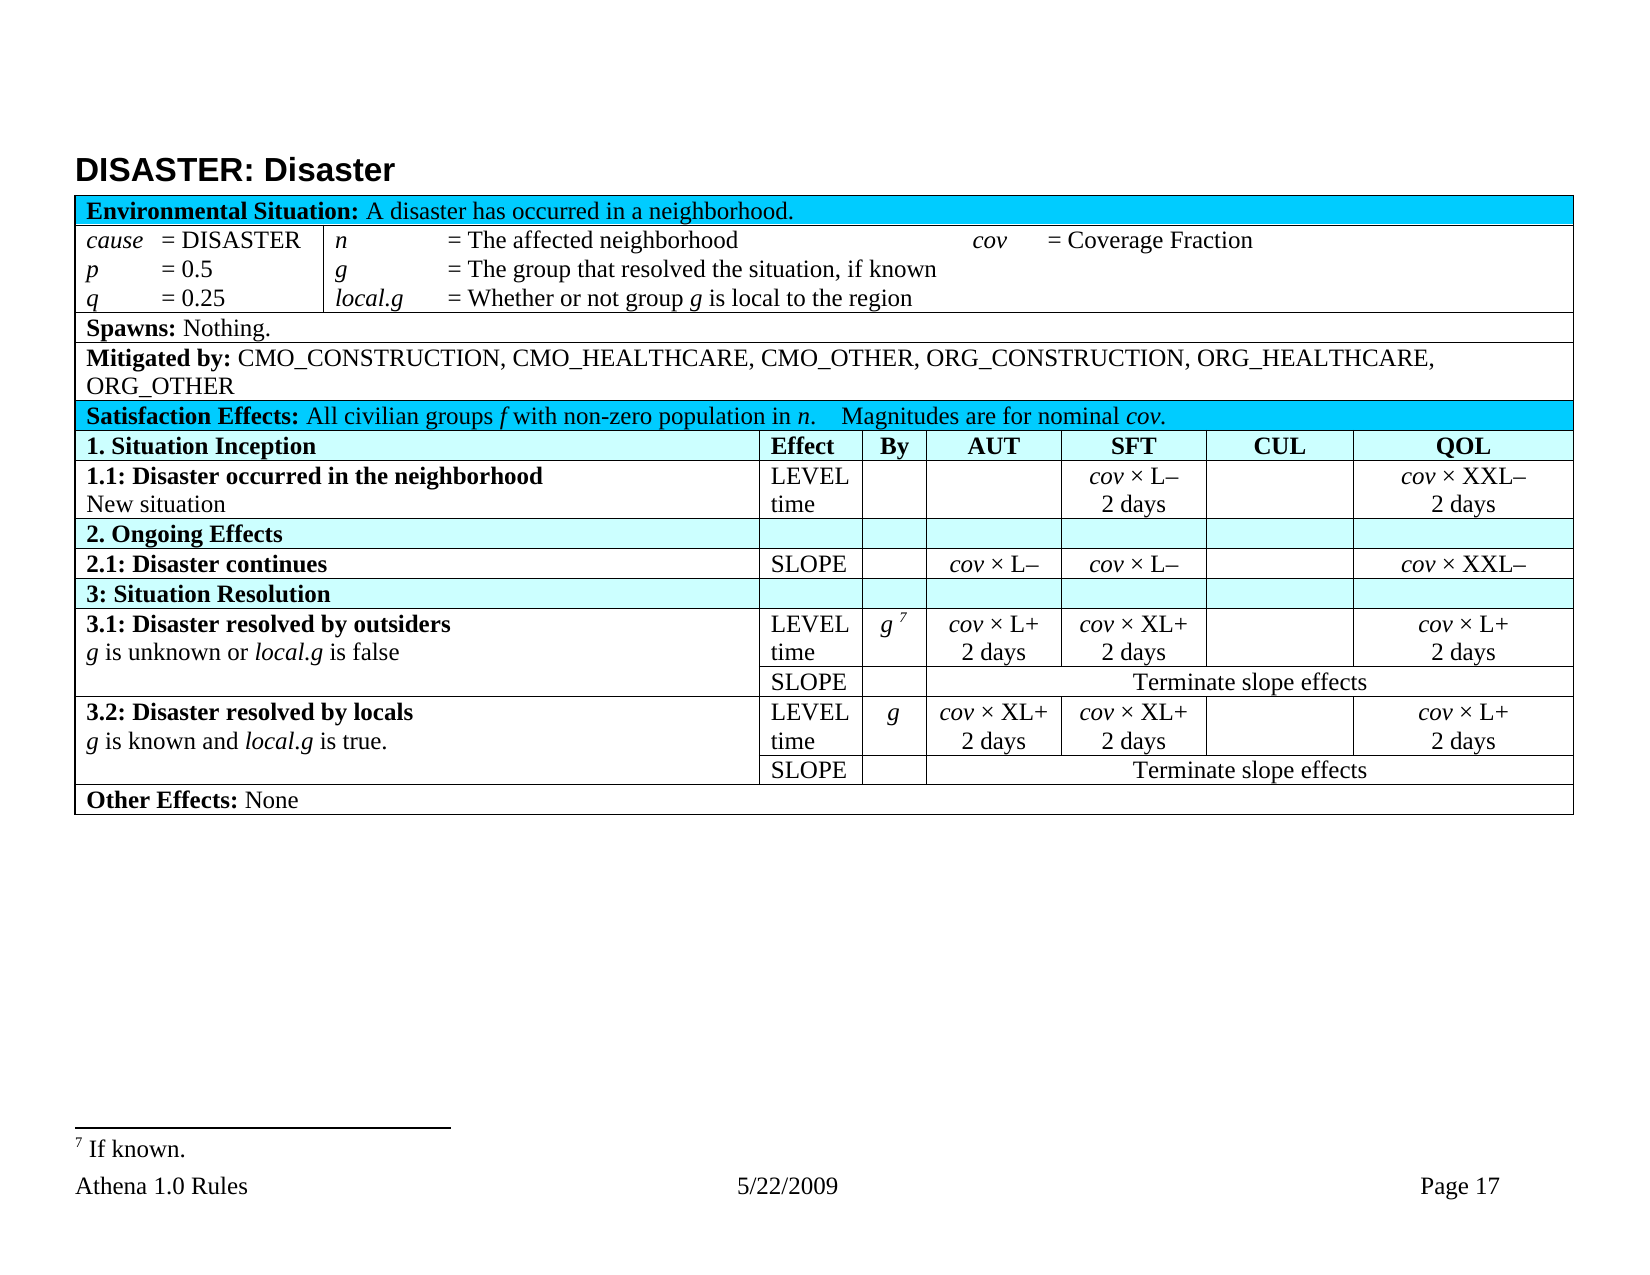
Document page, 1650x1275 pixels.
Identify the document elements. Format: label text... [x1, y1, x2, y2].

table_cell [863, 667, 926, 696]
table_cell [863, 519, 926, 548]
table_cell g [863, 697, 926, 754]
table_cell Mitigated by: CMO_CONSTRUCTION, CMO_HEALTHCARE, CMO_OTHER, ORG_CONSTRUCTION, ORG_HEALTHCARE, ORG_OTHER [76, 343, 1573, 400]
table_cell LEVEL time [760, 697, 862, 754]
table_header Environmental Situation: A disaster has occurred in a neighborhood. [76, 196, 1573, 224]
table_cell LEVEL time [760, 461, 862, 518]
table_cell 2.1: Disaster continues [76, 549, 759, 578]
table_cell Terminate slope effects [927, 756, 1573, 784]
table_cell [927, 579, 1061, 608]
table_cell [863, 549, 926, 578]
table_cell SLOPE [760, 756, 862, 784]
table_cell AUT [927, 431, 1061, 460]
text DISASTER: Disaster [75, 150, 1575, 188]
table_cell cov × XXL– [1354, 549, 1573, 578]
table_cell [863, 579, 926, 608]
table_cell cov × L+ 2 days [1354, 697, 1573, 754]
table_cell SLOPE [760, 549, 862, 578]
table_cell Spawns: Nothing. [76, 313, 1573, 342]
table_cell [927, 461, 1061, 518]
table_cell Other Effects: None [76, 785, 1573, 814]
table_cell Satisfaction Effects: All civilian groups f with non-zero population in n. Magnitudes are for nominal cov. [76, 401, 1573, 430]
table_cell cov × XL+ 2 days [1062, 697, 1206, 754]
table_cell 3: Situation Resolution [76, 579, 759, 608]
table_cell [1062, 579, 1206, 608]
table_cell cov × XL+ 2 days [1062, 609, 1206, 666]
table_cell cov × L– [1062, 549, 1206, 578]
table_cell SLOPE [760, 667, 862, 696]
table_cell Effect [760, 431, 862, 460]
table_cell By [863, 431, 926, 460]
table_cell 3.2: Disaster resolved by locals g is known and local.g is true. [76, 697, 759, 784]
table_cell [1207, 519, 1353, 548]
table_cell cov × L+ 2 days [1354, 609, 1573, 666]
table_cell [1207, 609, 1353, 666]
table_cell [1354, 519, 1573, 548]
table_cell LEVEL time [760, 609, 862, 666]
table_cell 2. Ongoing Effects [76, 519, 759, 548]
table_cell [1062, 519, 1206, 548]
table_cell n = The affected neighborhood cov = Coverage Fraction g = The group that resolved the situation, if known local.g = Whether or not group g is local to the region [324, 226, 1573, 312]
table_cell [863, 756, 926, 784]
table_cell 1.1: Disaster occurred in the neighborhood New situation [76, 461, 759, 518]
table_cell SFT [1062, 431, 1206, 460]
table_cell cov × L– 2 days [1062, 461, 1206, 518]
table_cell [760, 519, 862, 548]
table_cell Terminate slope effects [927, 667, 1573, 696]
table_cell 3.1: Disaster resolved by outsiders g is unknown or local.g is false [76, 609, 759, 696]
table_cell [760, 579, 862, 608]
table_cell cause = DISASTER p = 0.5 q = 0.25 [76, 226, 323, 312]
table_cell cov × L+ 2 days [927, 609, 1061, 666]
table_cell cov × L– [927, 549, 1061, 578]
table_cell [863, 461, 926, 518]
table_cell QOL [1354, 431, 1573, 460]
table_cell [1207, 697, 1353, 754]
table_cell [1207, 549, 1353, 578]
table_cell 1. Situation Inception [76, 431, 759, 460]
table_cell CUL [1207, 431, 1353, 460]
table_cell [1207, 461, 1353, 518]
table_cell [1354, 579, 1573, 608]
table_cell cov × XXL– 2 days [1354, 461, 1573, 518]
table_cell [1207, 579, 1353, 608]
table_cell [927, 519, 1061, 548]
table_cell cov × XL+ 2 days [927, 697, 1061, 754]
table_cell g [863, 609, 926, 666]
